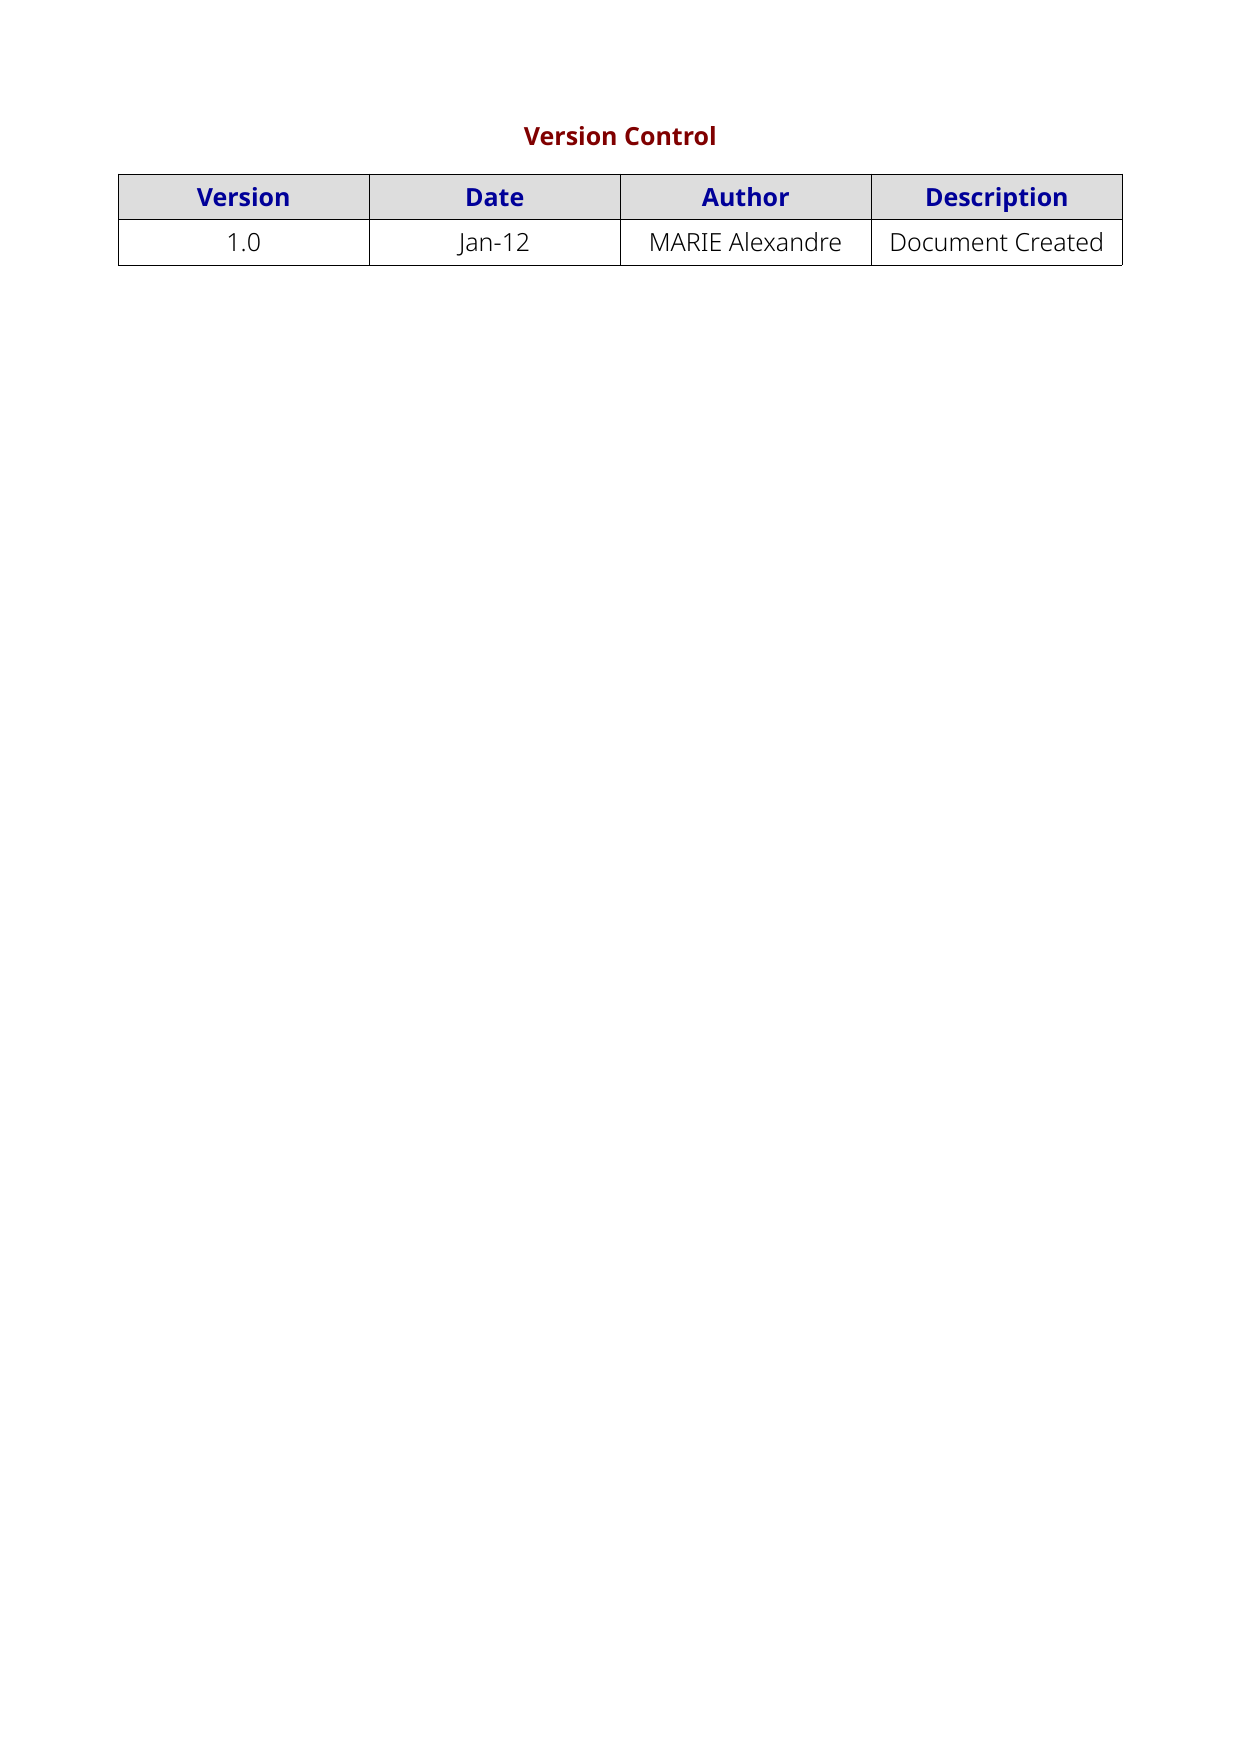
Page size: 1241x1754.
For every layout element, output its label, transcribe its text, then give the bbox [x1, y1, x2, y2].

table_cell Jan-12 [370, 220, 620, 265]
table_header Version [119, 175, 369, 219]
table_header Date [370, 175, 620, 219]
table_header Description [872, 175, 1122, 219]
table_header Author [621, 175, 871, 219]
table_cell MARIE Alexandre [621, 220, 871, 265]
table_cell Document Created [872, 220, 1122, 265]
table_cell 1.0 [119, 220, 369, 265]
text Version Control [118, 118, 1122, 152]
